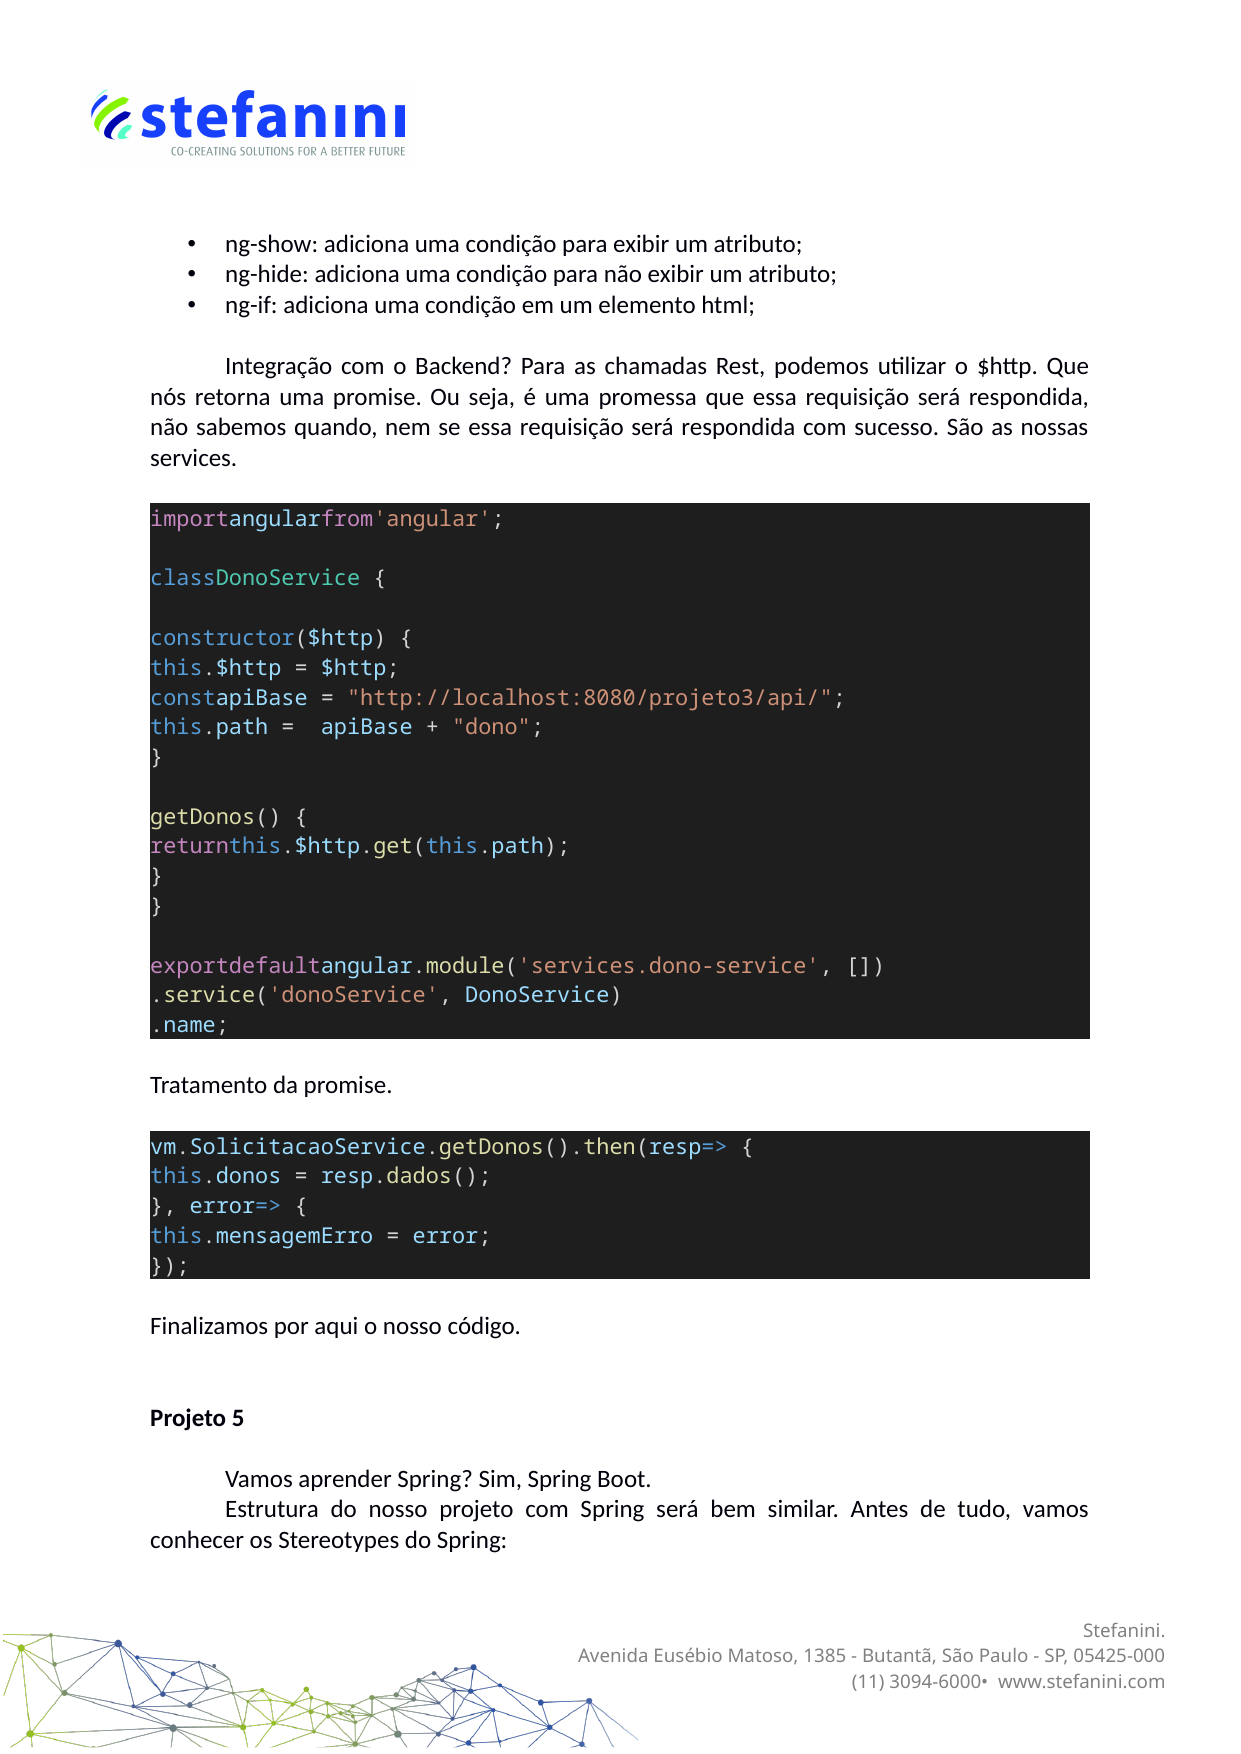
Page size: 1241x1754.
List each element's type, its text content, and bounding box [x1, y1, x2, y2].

text importangularfrom'angular'; [150, 503, 1090, 533]
text constapiBase = "http://localhost:8080/projeto3/api/"; [150, 682, 1090, 711]
text Projeto 5 [150, 1402, 1090, 1432]
text Vamos aprender Spring? Sim, Spring Boot. [150, 1463, 1090, 1493]
text exportdefaultangular.module('services.dono-service', []) [150, 950, 1090, 979]
text this.donos = resp.dados(); [150, 1160, 1090, 1190]
text this.$http = $http; [150, 652, 1090, 682]
text } [150, 890, 1090, 920]
text }, error=> { [150, 1190, 1090, 1220]
picture [81, 79, 418, 168]
text classDonoService { [150, 562, 1090, 592]
text returnthis.$http.get(this.path); [150, 831, 1090, 860]
text Finalizamos por aqui o nosso código. [150, 1310, 1090, 1341]
text } [150, 741, 1090, 771]
text } [150, 860, 1090, 890]
text }); [150, 1250, 1090, 1279]
picture [3, 1624, 676, 1748]
list ng-show: adiciona uma condição para exibir um atributo; [187, 228, 1090, 259]
text vm.SolicitacaoService.getDonos().then(resp=> { [150, 1131, 1090, 1160]
list ng-hide: adiciona uma condição para não exibir um atributo; [187, 259, 1090, 289]
list ng-if: adiciona uma condição em um elemento html; [187, 289, 1090, 320]
text .name; [150, 1009, 1090, 1039]
text Tratamento da promise. [150, 1069, 1090, 1100]
text getDonos() { [150, 801, 1090, 831]
text Estrutura do nosso projeto com Spring será bem similar. Antes de tudo, vamos conhecer os Stereotypes do Spring: [150, 1493, 1090, 1554]
text this.path = apiBase + "dono"; [150, 711, 1090, 741]
text constructor($http) { [150, 622, 1090, 652]
text Integração com o Backend? Para as chamadas Rest, podemos utilizar o $http. Que nós retorna uma promise. Ou seja, é uma promessa que essa requisição será respondida, não sabemos quando, nem se essa requisição será respondida com sucesso. São as nossas services. [150, 350, 1090, 472]
text this.mensagemErro = error; [150, 1220, 1090, 1250]
text .service('donoService', DonoService) [150, 979, 1090, 1009]
